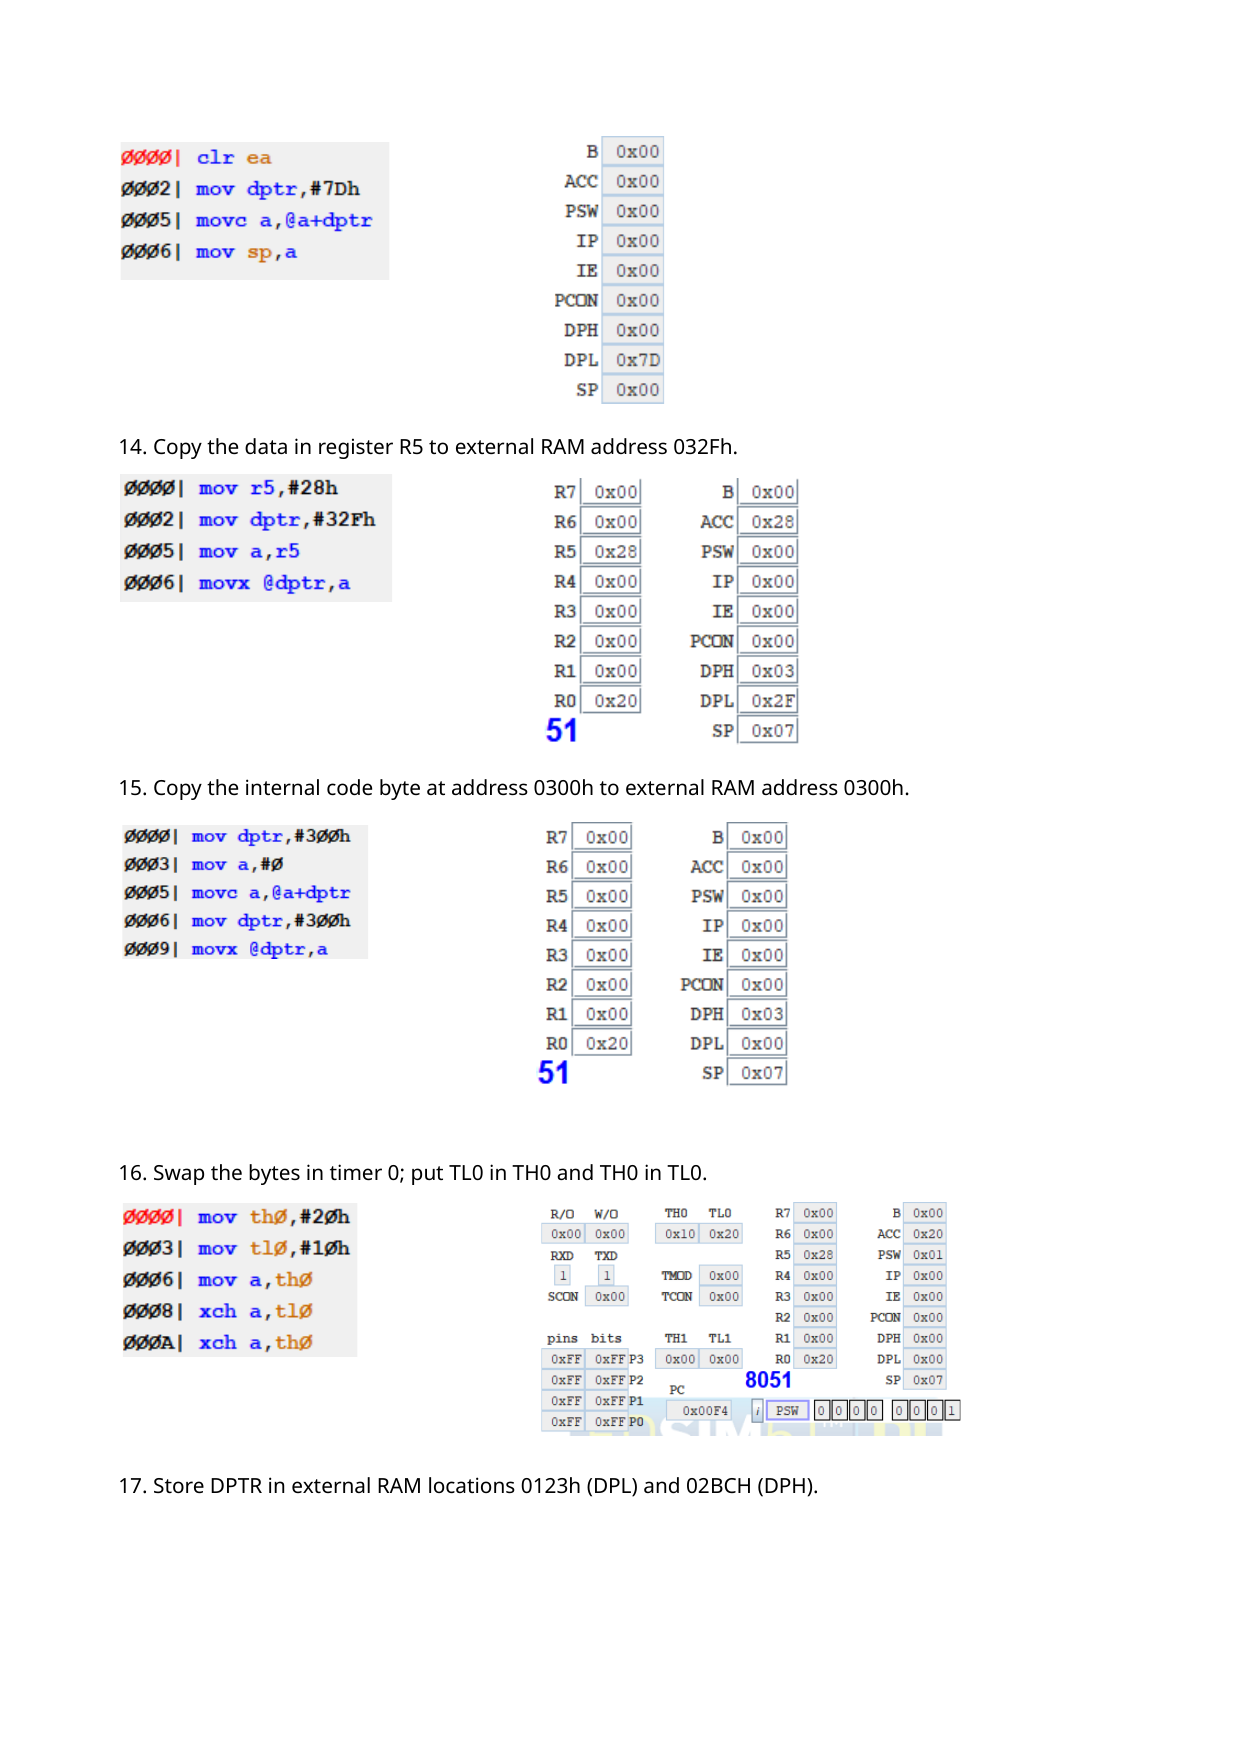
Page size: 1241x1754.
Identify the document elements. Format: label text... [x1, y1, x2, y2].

picture [120, 474, 393, 602]
picture [544, 478, 800, 745]
text 16. Swap the bytes in timer 0; put TL0 in TH0 and TH0 in TL0. [118, 1158, 1122, 1186]
picture [554, 136, 665, 404]
text 14. Copy the data in register R5 to external RAM address 032Fh. [118, 432, 1122, 460]
picture [120, 142, 390, 280]
picture [541, 1202, 961, 1436]
picture [122, 1203, 358, 1357]
text 15. Copy the internal code byte at address 0300h to external RAM address 0300h. [118, 773, 1122, 801]
picture [122, 825, 369, 959]
picture [536, 822, 789, 1087]
text 17. Store DPTR in external RAM locations 0123h (DPL) and 02BCH (DPH). [118, 1471, 1122, 1499]
